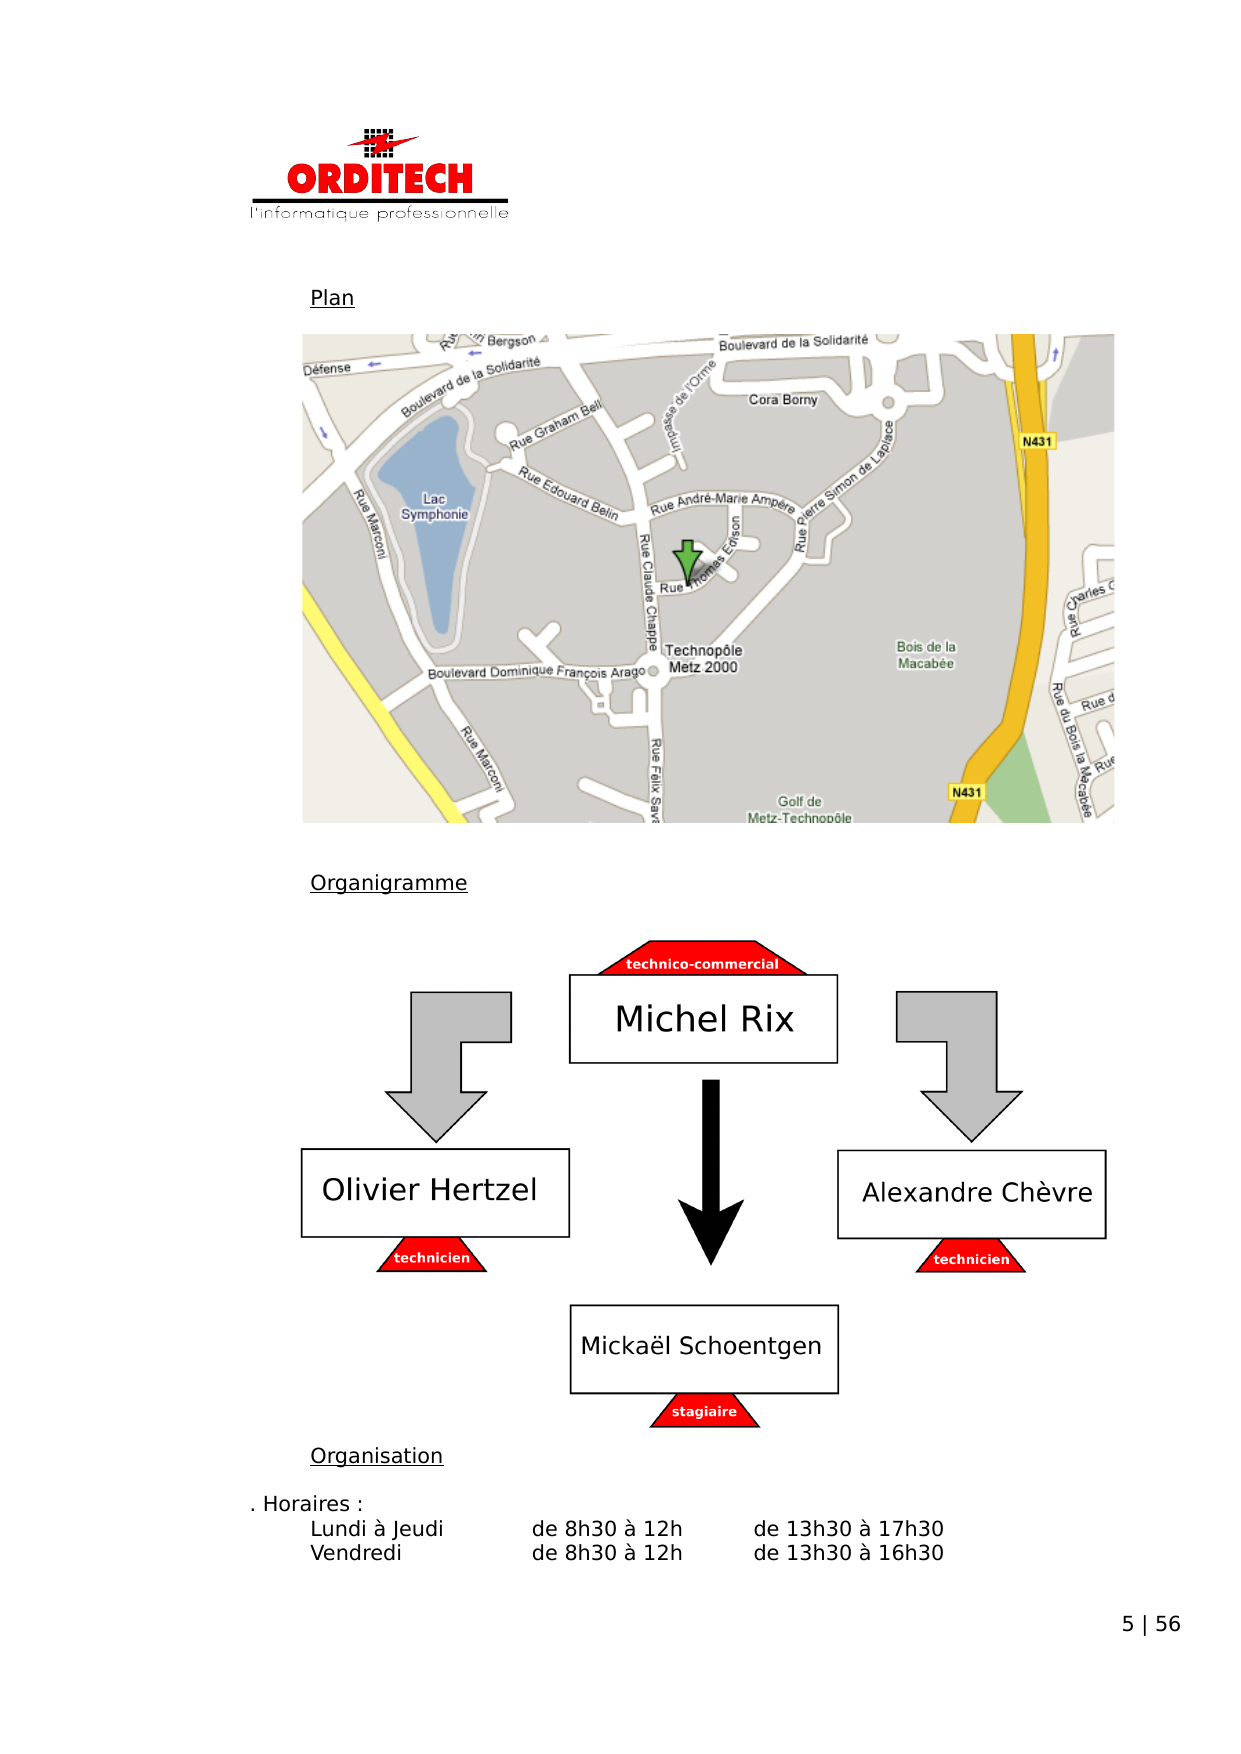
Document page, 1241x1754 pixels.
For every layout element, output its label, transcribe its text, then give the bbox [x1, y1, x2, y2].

picture [271, 923, 1146, 1444]
text Plan [236, 286, 1181, 310]
picture [236, 118, 527, 232]
text Organisation [236, 919, 1181, 1468]
text . Horaires : [236, 1492, 1181, 1517]
text Organigramme [236, 871, 1181, 895]
picture [302, 334, 1115, 823]
text Vendredi de 8h30 à 12h de 13h30 à 16h30 [236, 1541, 1181, 1565]
text Lundi à Jeudi de 8h30 à 12h de 13h30 à 17h30 [236, 1517, 1181, 1541]
